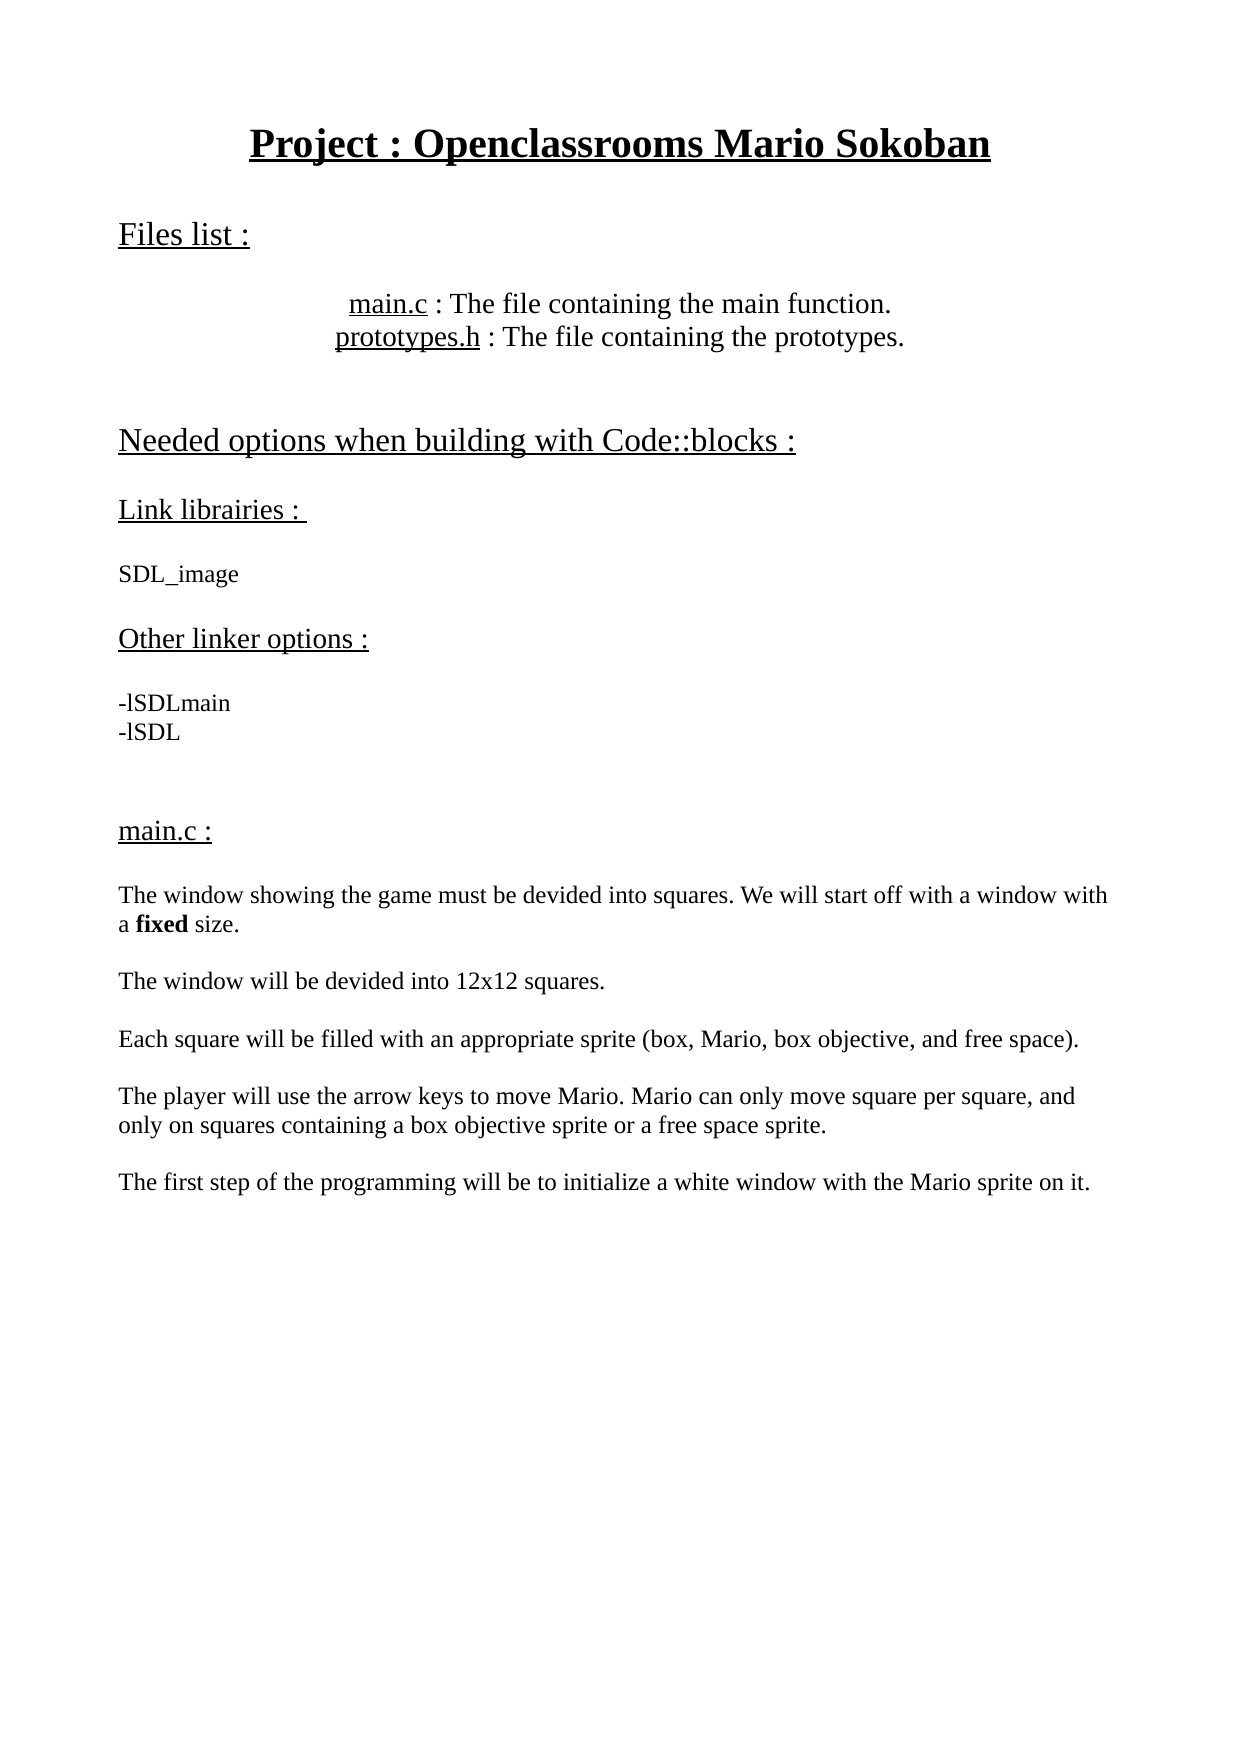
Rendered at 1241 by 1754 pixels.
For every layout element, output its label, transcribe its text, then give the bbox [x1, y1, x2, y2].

text The window showing the game must be devided into squares. We will start off with a window with a fixed size. [118, 880, 1122, 937]
text Other linker options : [118, 621, 1122, 655]
text main.c : [118, 813, 1122, 846]
text The first step of the programming will be to initialize a white window with the Mario sprite on it. [118, 1167, 1122, 1196]
text -lSDLmain [118, 688, 1122, 717]
text Needed options when building with Code::blocks : [118, 420, 1122, 458]
text -lSDL [118, 717, 1122, 746]
text Each square will be filled with an appropriate sprite (box, Mario, box objective, and free space). [118, 1024, 1122, 1052]
text The window will be devided into 12x12 squares. [118, 966, 1122, 995]
text Link librairies : [118, 492, 1122, 525]
text The player will use the arrow keys to move Mario. Mario can only move square per square, and only on squares containing a box objective sprite or a free space sprite. [118, 1081, 1122, 1139]
text main.c : The file containing the main function. [118, 286, 1122, 319]
text prototypes.h : The file containing the prototypes. [118, 319, 1122, 353]
text Files list : [118, 214, 1122, 252]
text Project : Openclassrooms Mario Sokoban [118, 118, 1122, 166]
text SDL_image [118, 559, 1122, 588]
